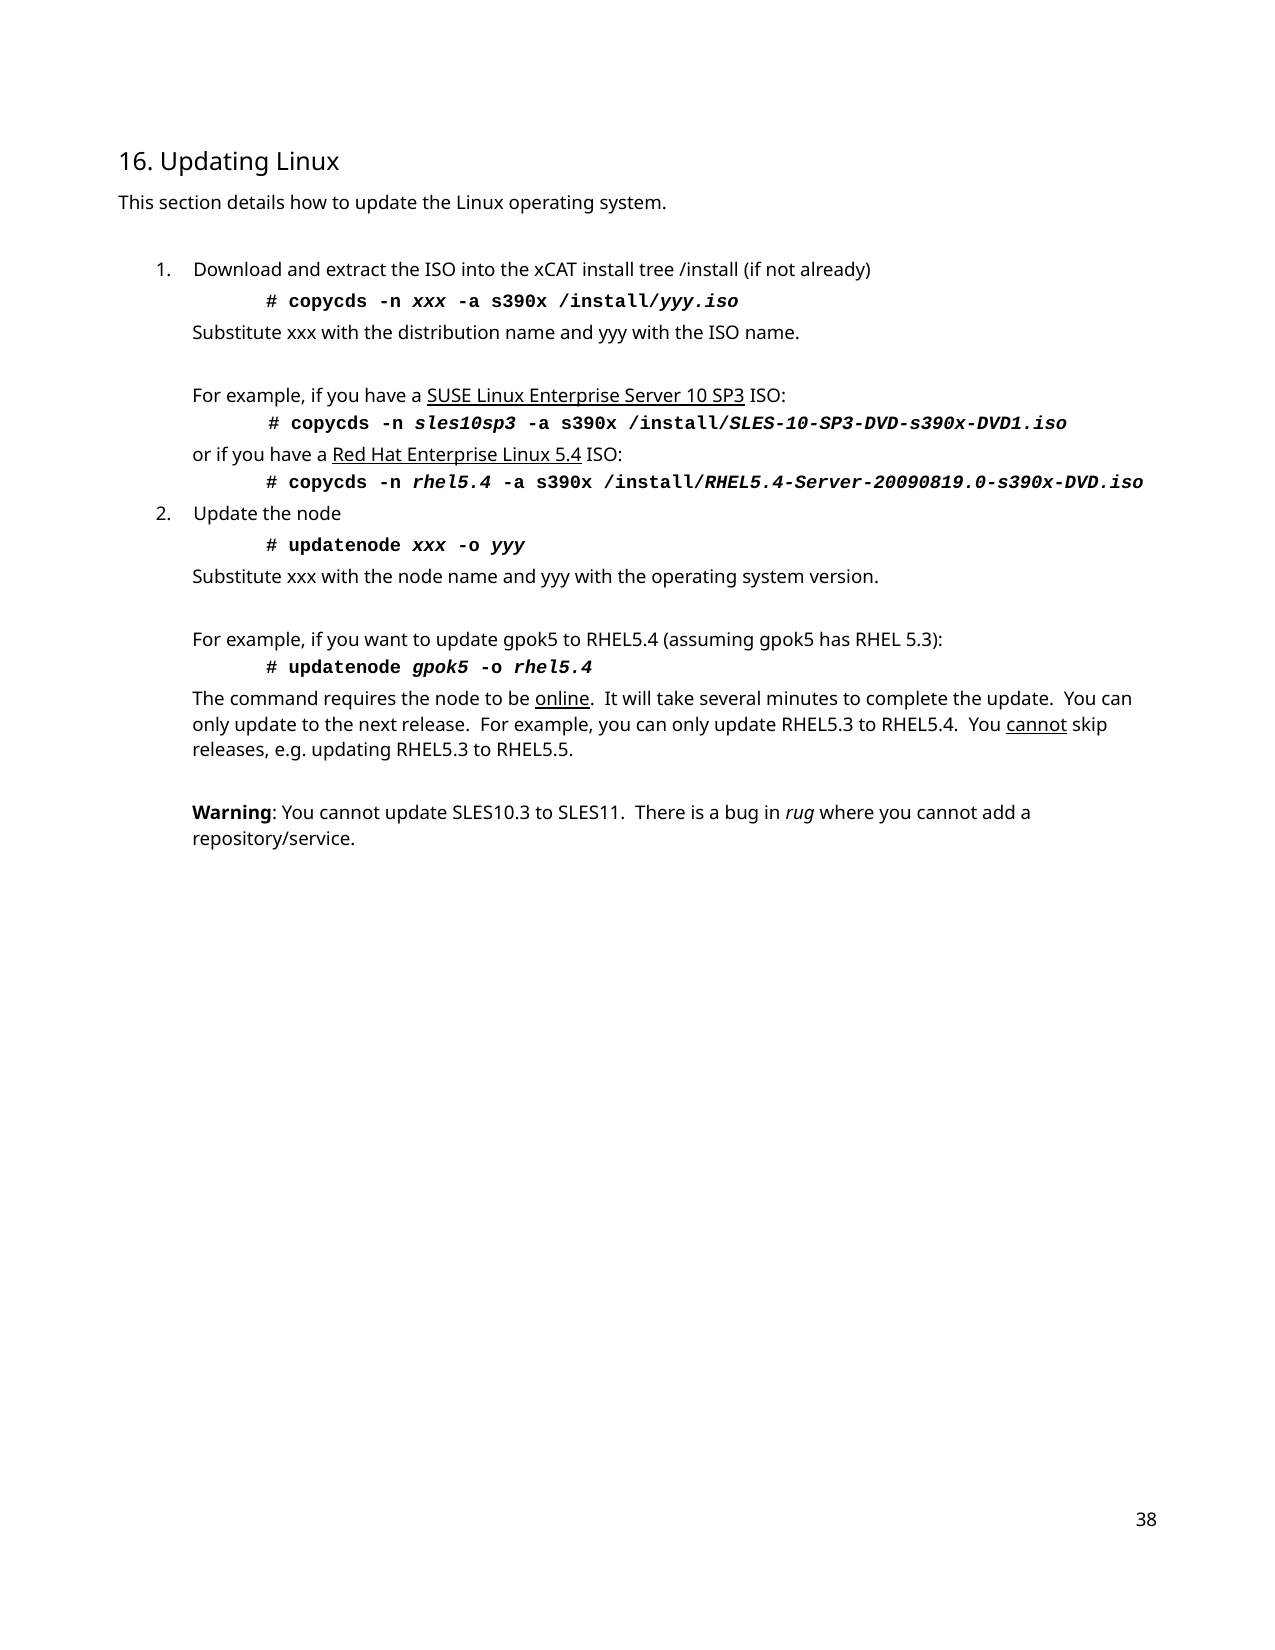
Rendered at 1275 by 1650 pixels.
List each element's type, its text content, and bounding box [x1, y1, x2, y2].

subtitle 16. Updating Linux [118, 143, 1157, 177]
text The command requires the node to be online. It will take several minutes to complete the update. You can only update to the next release. For example, you can only update RHEL5.3 to RHEL5.4. You cannot skip releases, e.g. updating RHEL5.3 to RHEL5.5. [192, 686, 1157, 762]
list Update the node [156, 500, 1157, 526]
text # copycds -n rhel5.4 -a s390x /install/RHEL5.4-Server-20090819.0-s390x-DVD.iso [192, 473, 1157, 494]
text # updatenode gpok5 -o rhel5.4 [192, 658, 1157, 679]
text Substitute xxx with the node name and yyy with the operating system version. [192, 563, 1157, 589]
list # copycds -n sles10sp3 -a s390x /install/SLES-10-SP3-DVD-s390x-DVD1.iso [231, 414, 1157, 435]
text For example, if you have a SUSE Linux Enterprise Server 10 SP3 ISO: [192, 382, 1157, 408]
text # copycds -n xxx -a s390x /install/yyy.iso [118, 288, 1157, 313]
text Substitute xxx with the distribution name and yyy with the ISO name. [192, 319, 1157, 345]
text For example, if you want to update gpok5 to RHEL5.4 (assuming gpok5 has RHEL 5.3): [192, 627, 1157, 652]
list Download and extract the ISO into the xCAT install tree /install (if not already) [156, 256, 1157, 282]
text This section details how to update the Linux operating system. [118, 190, 1157, 215]
text # updatenode xxx -o yyy [192, 532, 1157, 557]
text or if you have a Red Hat Enterprise Linux 5.4 ISO: [192, 441, 1157, 467]
text Warning: You cannot update SLES10.3 to SLES11. There is a bug in rug where you cannot add a repository/service. [192, 800, 1157, 851]
